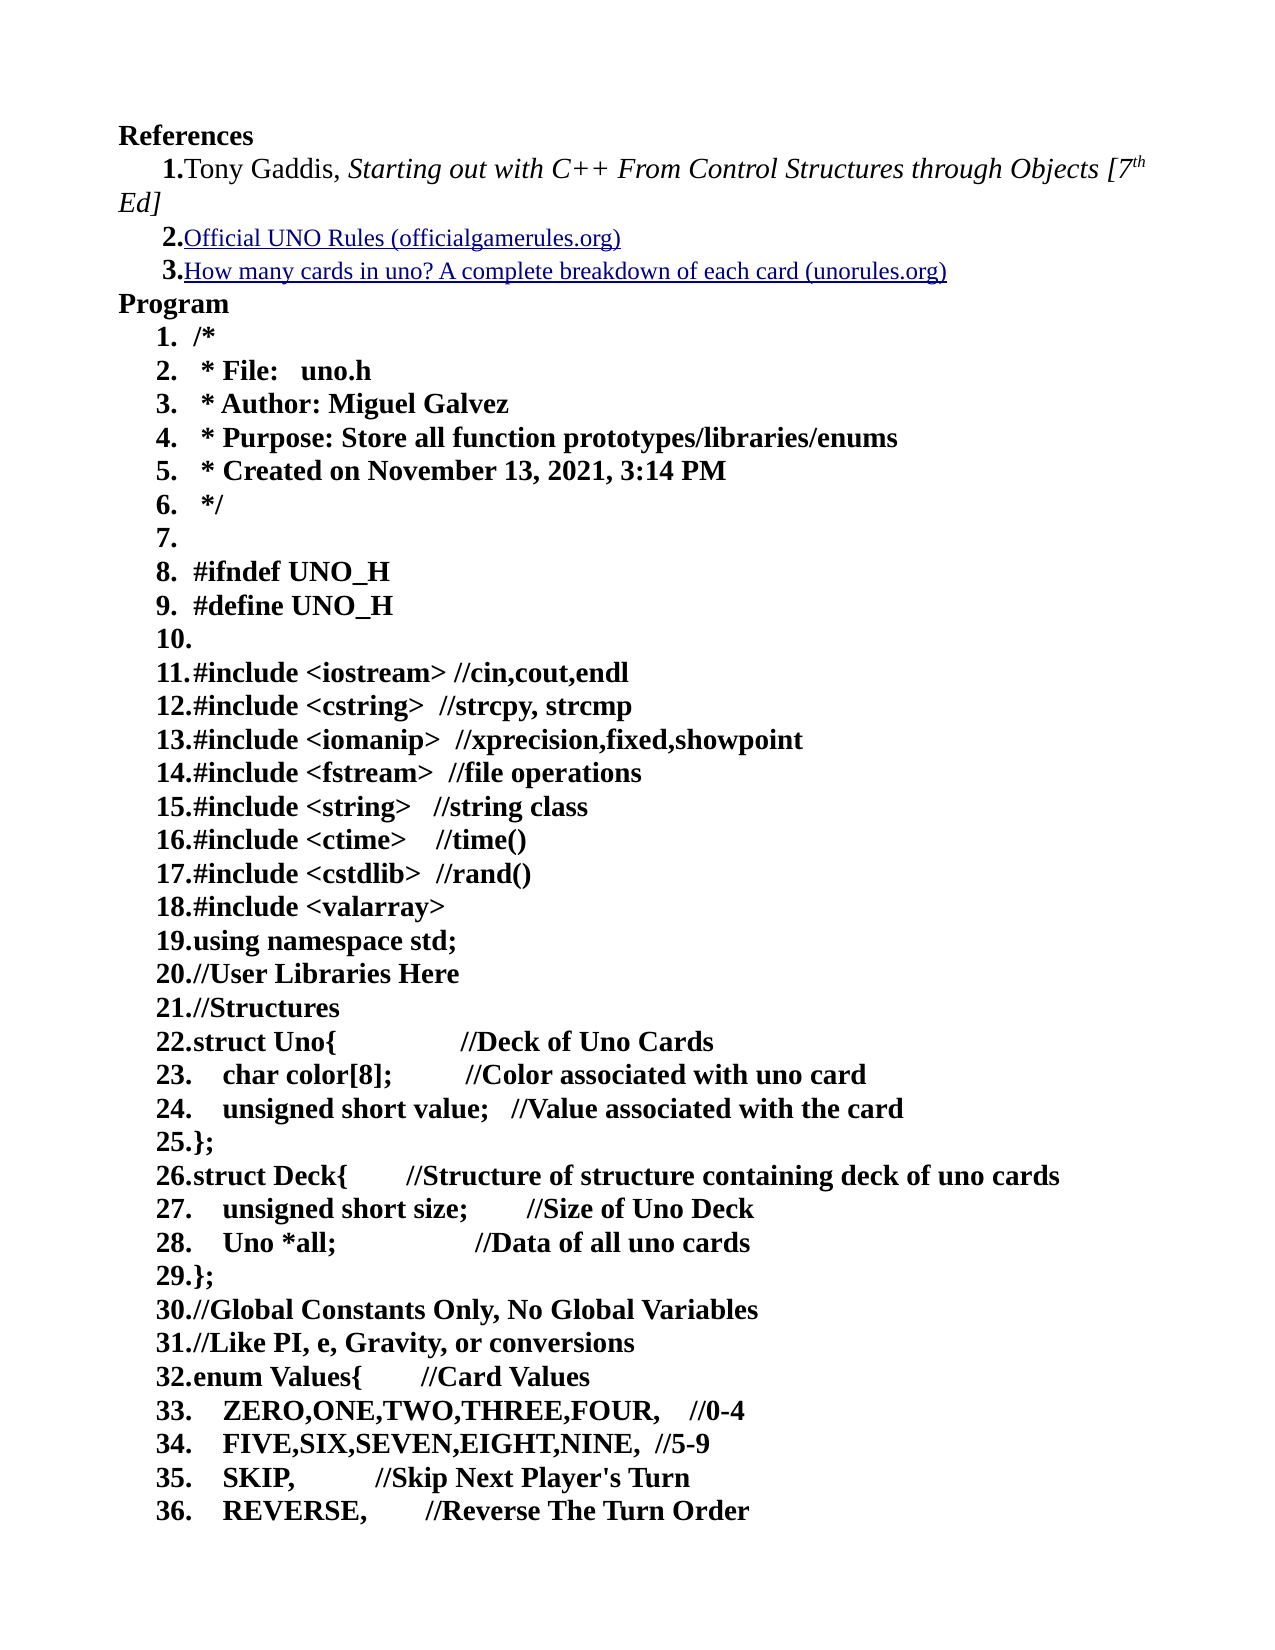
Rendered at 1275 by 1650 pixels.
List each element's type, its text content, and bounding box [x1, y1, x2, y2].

list unsigned short value; //Value associated with the card [156, 1091, 1157, 1124]
list struct Deck{ //Structure of structure containing deck of uno cards [156, 1158, 1157, 1191]
text 3.How many cards in uno? A complete breakdown of each card (unorules.org) [118, 252, 1157, 286]
list FIVE,SIX,SEVEN,EIGHT,NINE, //5-9 [156, 1426, 1157, 1460]
list char color[8]; //Color associated with uno card [156, 1057, 1157, 1091]
list #include <string> //string class [156, 789, 1157, 822]
list #include <cstring> //strcpy, strcmp [156, 688, 1157, 722]
list //Global Constants Only, No Global Variables [156, 1292, 1157, 1326]
text References [118, 118, 1157, 152]
list #include <valarray> [156, 889, 1157, 923]
text 1.Tony Gaddis, Starting out with C++ From Control Structures through Objects [7th Ed] [118, 152, 1157, 219]
list REVERSE, //Reverse The Turn Order [156, 1493, 1157, 1527]
list Uno *all; //Data of all uno cards [156, 1225, 1157, 1258]
list enum Values{ //Card Values [156, 1359, 1157, 1393]
list //User Libraries Here [156, 957, 1157, 990]
list #include <fstream> //file operations [156, 755, 1157, 789]
list SKIP, //Skip Next Player's Turn [156, 1460, 1157, 1493]
list */ [156, 487, 1157, 521]
list #include <cstdlib> //rand() [156, 856, 1157, 889]
list //Like PI, e, Gravity, or conversions [156, 1326, 1157, 1359]
list * Author: Miguel Galvez [156, 386, 1157, 420]
list #define UNO_H [156, 588, 1157, 621]
list * File: uno.h [156, 353, 1157, 386]
list }; [156, 1258, 1157, 1292]
list struct Uno{ //Deck of Uno Cards [156, 1024, 1157, 1057]
list //Structures [156, 990, 1157, 1024]
text 2.Official UNO Rules (officialgamerules.org) [118, 219, 1157, 252]
list unsigned short size; //Size of Uno Deck [156, 1191, 1157, 1225]
list #include <iostream> //cin,cout,endl [156, 655, 1157, 688]
list ZERO,ONE,TWO,THREE,FOUR, //0-4 [156, 1393, 1157, 1426]
list #include <ctime> //time() [156, 822, 1157, 856]
list #ifndef UNO_H [156, 554, 1157, 588]
list #include <iomanip> //xprecision,fixed,showpoint [156, 722, 1157, 755]
list using namespace std; [156, 923, 1157, 957]
list * Created on November 13, 2021, 3:14 PM [156, 453, 1157, 487]
list /* [156, 319, 1157, 353]
list }; [156, 1124, 1157, 1158]
list * Purpose: Store all function prototypes/libraries/enums [156, 420, 1157, 453]
text Program [118, 286, 1157, 319]
